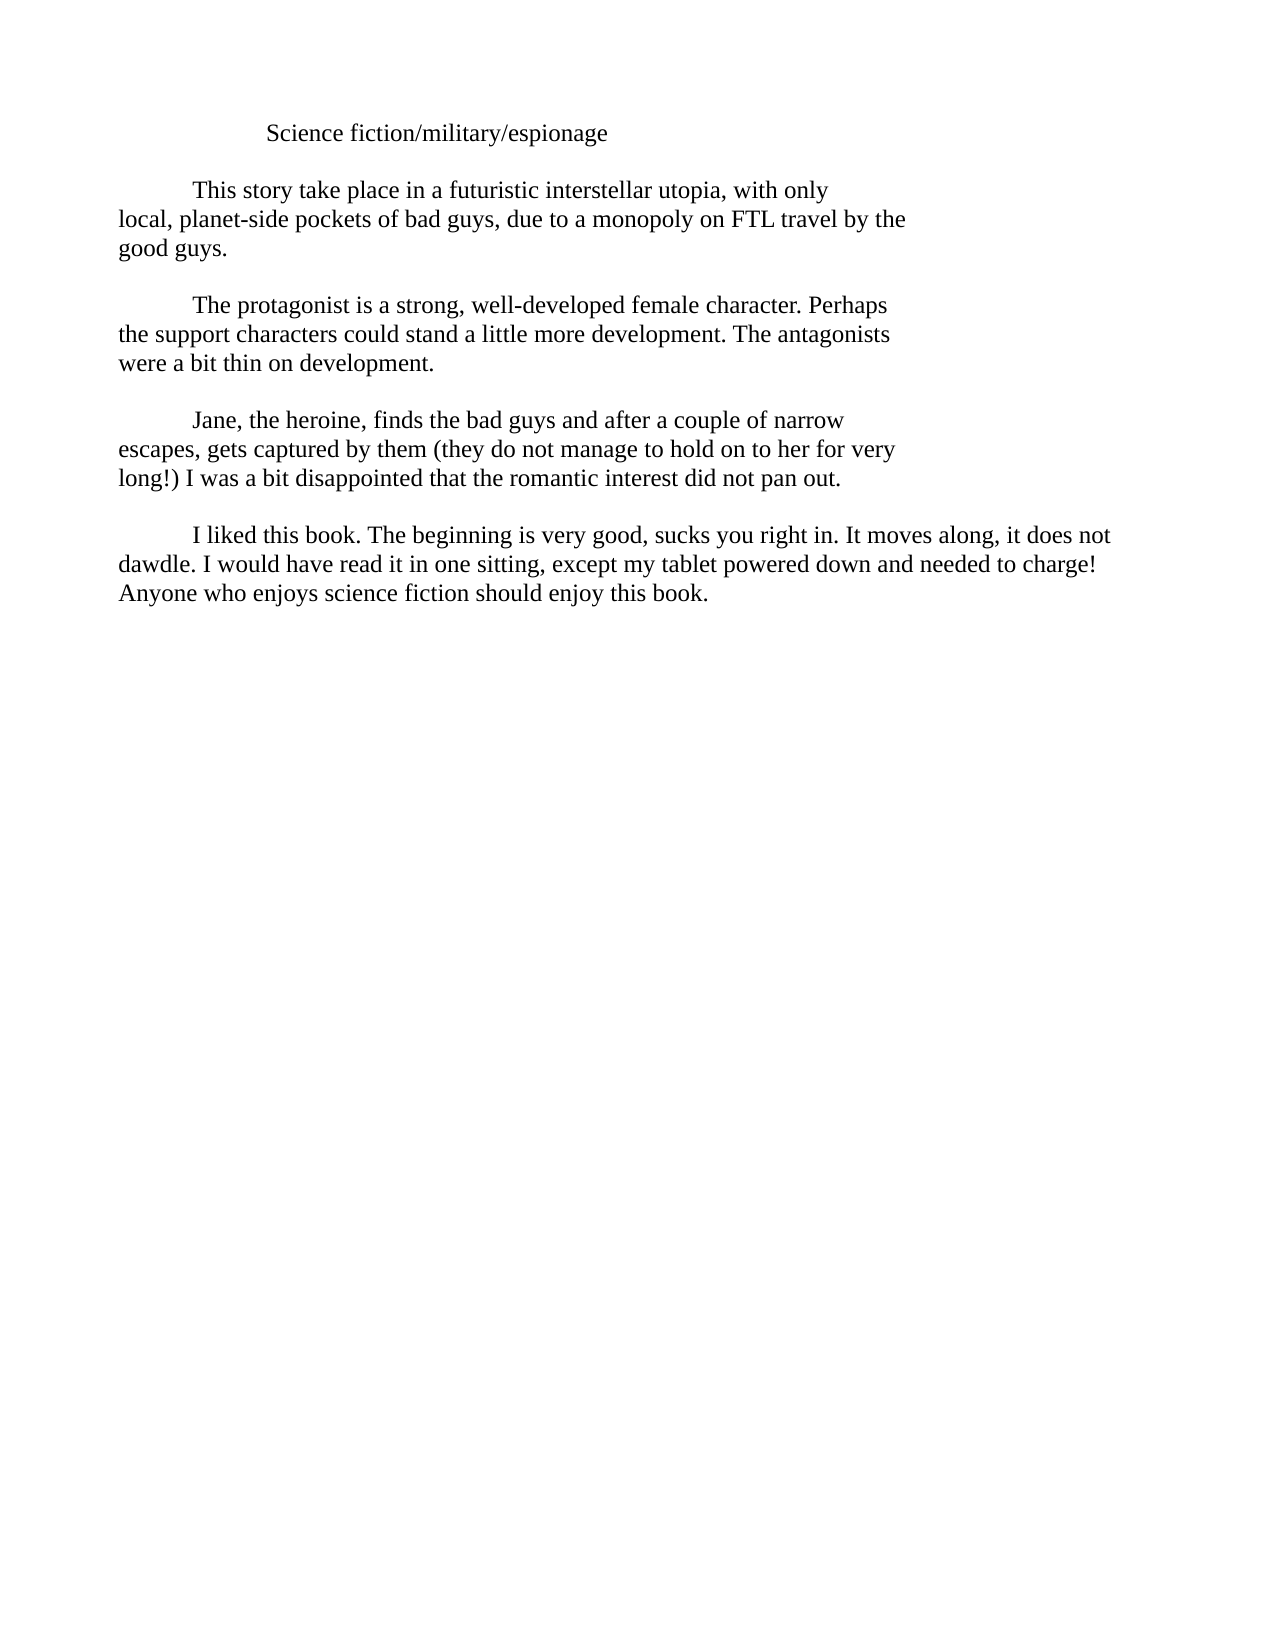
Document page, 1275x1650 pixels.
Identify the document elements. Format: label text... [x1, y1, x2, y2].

text escapes, gets captured by them (they do not manage to hold on to her for very [118, 434, 1157, 463]
text good guys. [118, 233, 1157, 262]
text The protagonist is a strong, well-developed female character. Perhaps [118, 291, 1157, 319]
text local, planet-side pockets of bad guys, due to a monopoly on FTL travel by the [118, 204, 1157, 233]
text This story take place in a futuristic interstellar utopia, with only [118, 176, 1157, 204]
text long!) I was a bit disappointed that the romantic interest did not pan out. [118, 463, 1157, 492]
text Science fiction/military/espionage [118, 118, 1157, 147]
text the support characters could stand a little more development. The antagonists [118, 319, 1157, 348]
text Jane, the heroine, finds the bad guys and after a couple of narrow [118, 406, 1157, 434]
text I liked this book. The beginning is very good, sucks you right in. It moves along, it does not dawdle. I would have read it in one sitting, except my tablet powered down and needed to charge! Anyone who enjoys science fiction should enjoy this book. [118, 521, 1157, 607]
text were a bit thin on development. [118, 348, 1157, 377]
